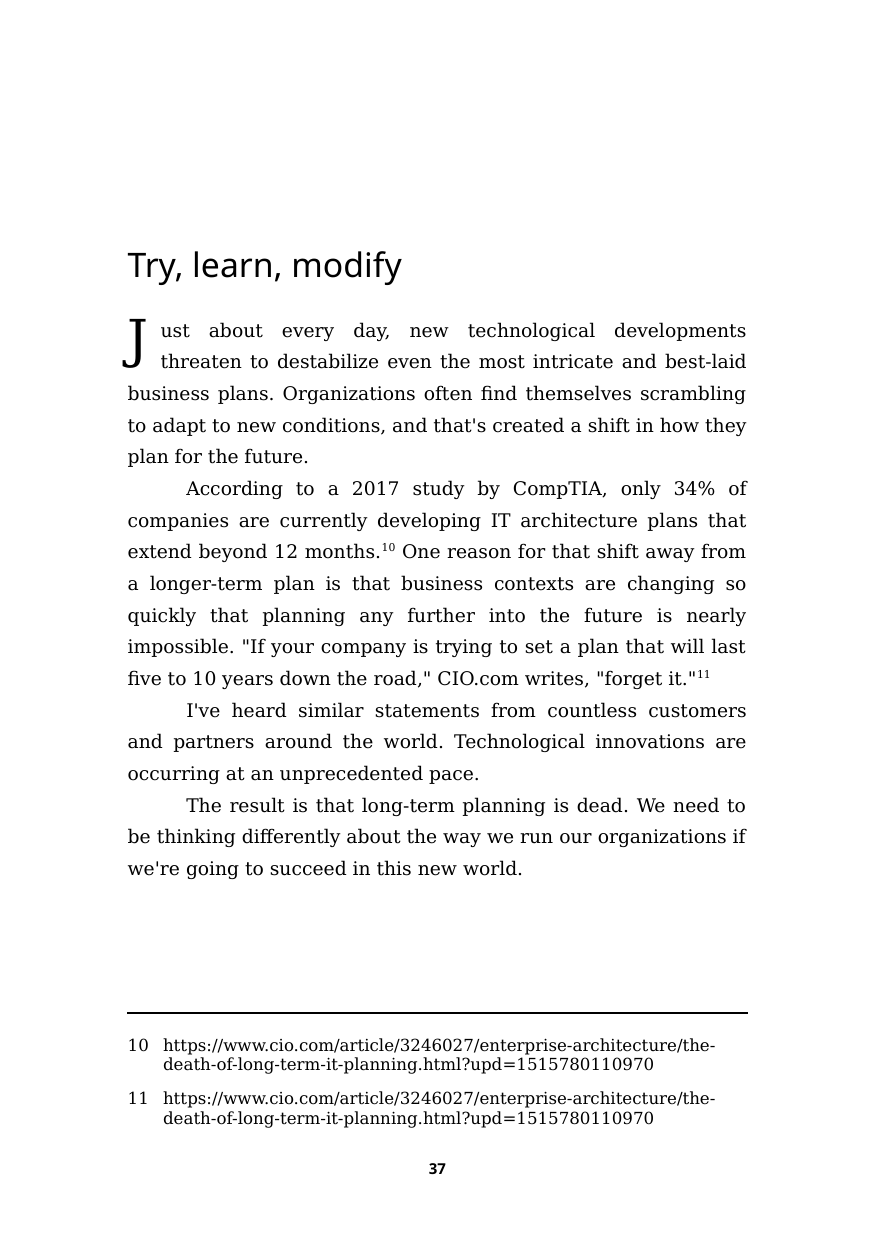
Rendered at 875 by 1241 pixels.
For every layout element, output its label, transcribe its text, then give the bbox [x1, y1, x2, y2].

text https://www.cio.com/article/3246027/enterprise-architecture/the-death-of-long-term-it-planning.html?upd=1515780110970 [127, 1036, 747, 1074]
text https://www.cio.com/article/3246027/enterprise-architecture/the-death-of-long-term-it-planning.html?upd=1515780110970 [127, 1089, 747, 1128]
text According to a 2017 study by CompTIA, only 34% of companies are currently developing IT architecture plans that extend beyond 12 months. One reason for that shift away from a longer-term plan is that business contexts are changing so quickly that planning any further into the future is nearly impossible. "If your company is trying to set a plan that will last five to 10 years down the road," CIO.com writes, "forget it." [127, 478, 747, 690]
subtitle Try, learn, modify [127, 246, 747, 285]
text I've heard similar statements from countless customers and partners around the world. Technological innovations are occurring at an unprecedented pace. [127, 700, 747, 785]
text The result is that long-term planning is dead. We need to be thinking differently about the way we run our organizations if we're going to succeed in this new world. [127, 795, 747, 880]
text Just about every day, new technological developments threaten to destabilize even the most intricate and best-laid business plans. Organizations often find themselves scrambling to adapt to new conditions, and that's created a shift in how they plan for the future. [127, 320, 747, 468]
